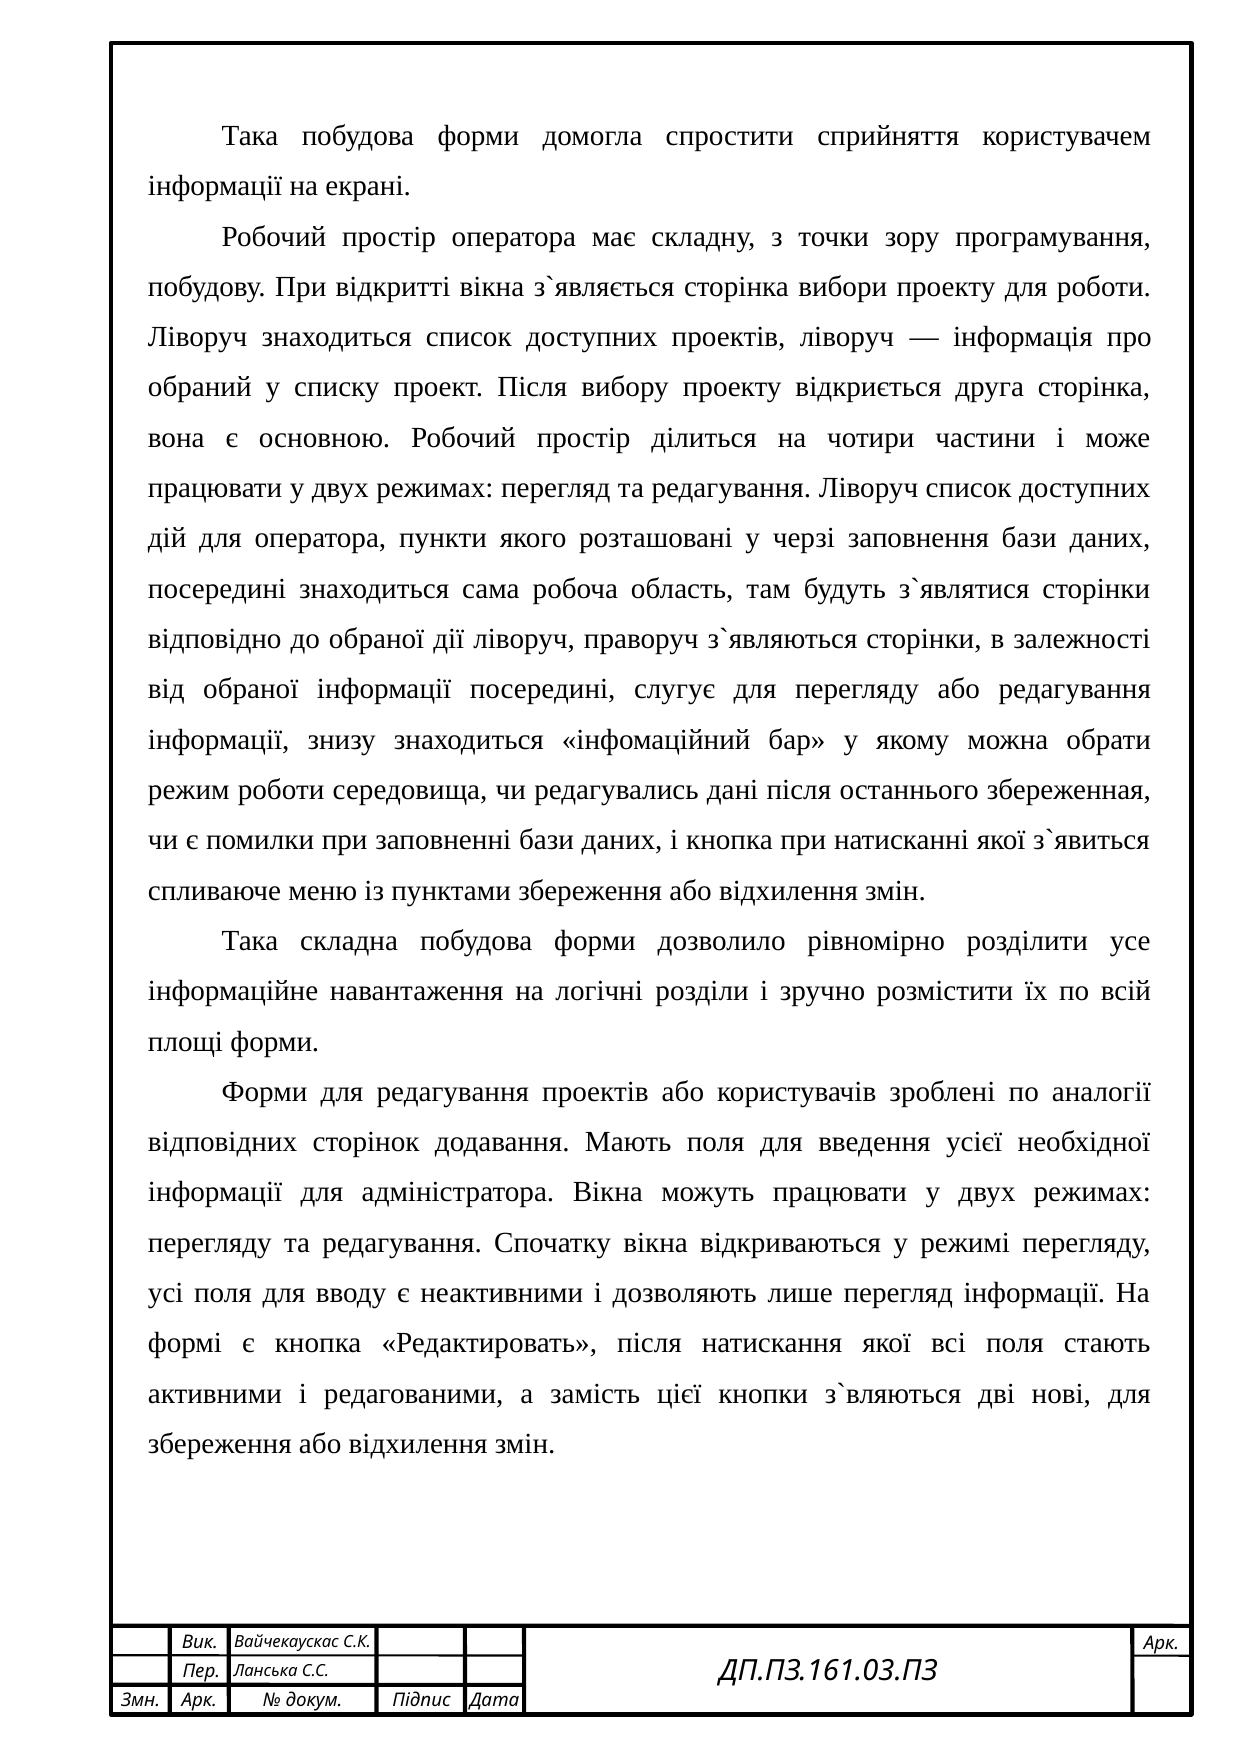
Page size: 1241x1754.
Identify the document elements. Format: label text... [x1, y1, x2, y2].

text Форми для редагування проектів або користувачів зроблені по аналогії відповідних сторінок додавання. Мають поля для введення усієї необхідної інформації для адміністратора. Вікна можуть працювати у двух режимах: перегляду та редагування. Спочатку вікна відкриваються у режимі перегляду, усі поля для вводу є неактивними і дозволяють лише перегляд інформації. На формі є кнопка «Редактировать», після натискання якої всі поля стають активними і редагованими, а замість цієї кнопки з`вляються дві нові, для збереження або відхилення змін. [148, 1074, 1152, 1460]
text Така складна побудова форми дозволило рівномірно розділити усе інформаційне навантаження на логічні розділи і зручно розмістити їх по всій площі форми. [148, 923, 1152, 1057]
text Робочий простір оператора має складну, з точки зору програмування, побудову. При відкритті вікна з`являється сторінка вибори проекту для роботи. Ліворуч знаходиться список доступних проектів, ліворуч — інформація про обраний у списку проект. Після вибору проекту відкриється друга сторінка, вона є основною. Робочий простір ділиться на чотири частини і може працювати у двух режимах: перегляд та редагування. Ліворуч список доступних дій для оператора, пункти якого розташовані у черзі заповнення бази даних, посередині знаходиться сама робоча область, там будуть з`являтися сторінки відповідно до обраної дії ліворуч, праворуч з`являються сторінки, в залежності від обраної інформації посередині, слугує для перегляду або редагування інформації, знизу знаходиться «інфомаційний бар» у якому можна обрати режим роботи середовища, чи редагувались дані після останнього збереженная, чи є помилки при заповненні бази даних, і кнопка при натисканні якої з`явиться спливаюче меню із пунктами збереження або відхилення змін. [148, 219, 1152, 906]
text Така побудова форми домогла спростити сприйняття користувачем інформації на екрані. [148, 118, 1152, 202]
